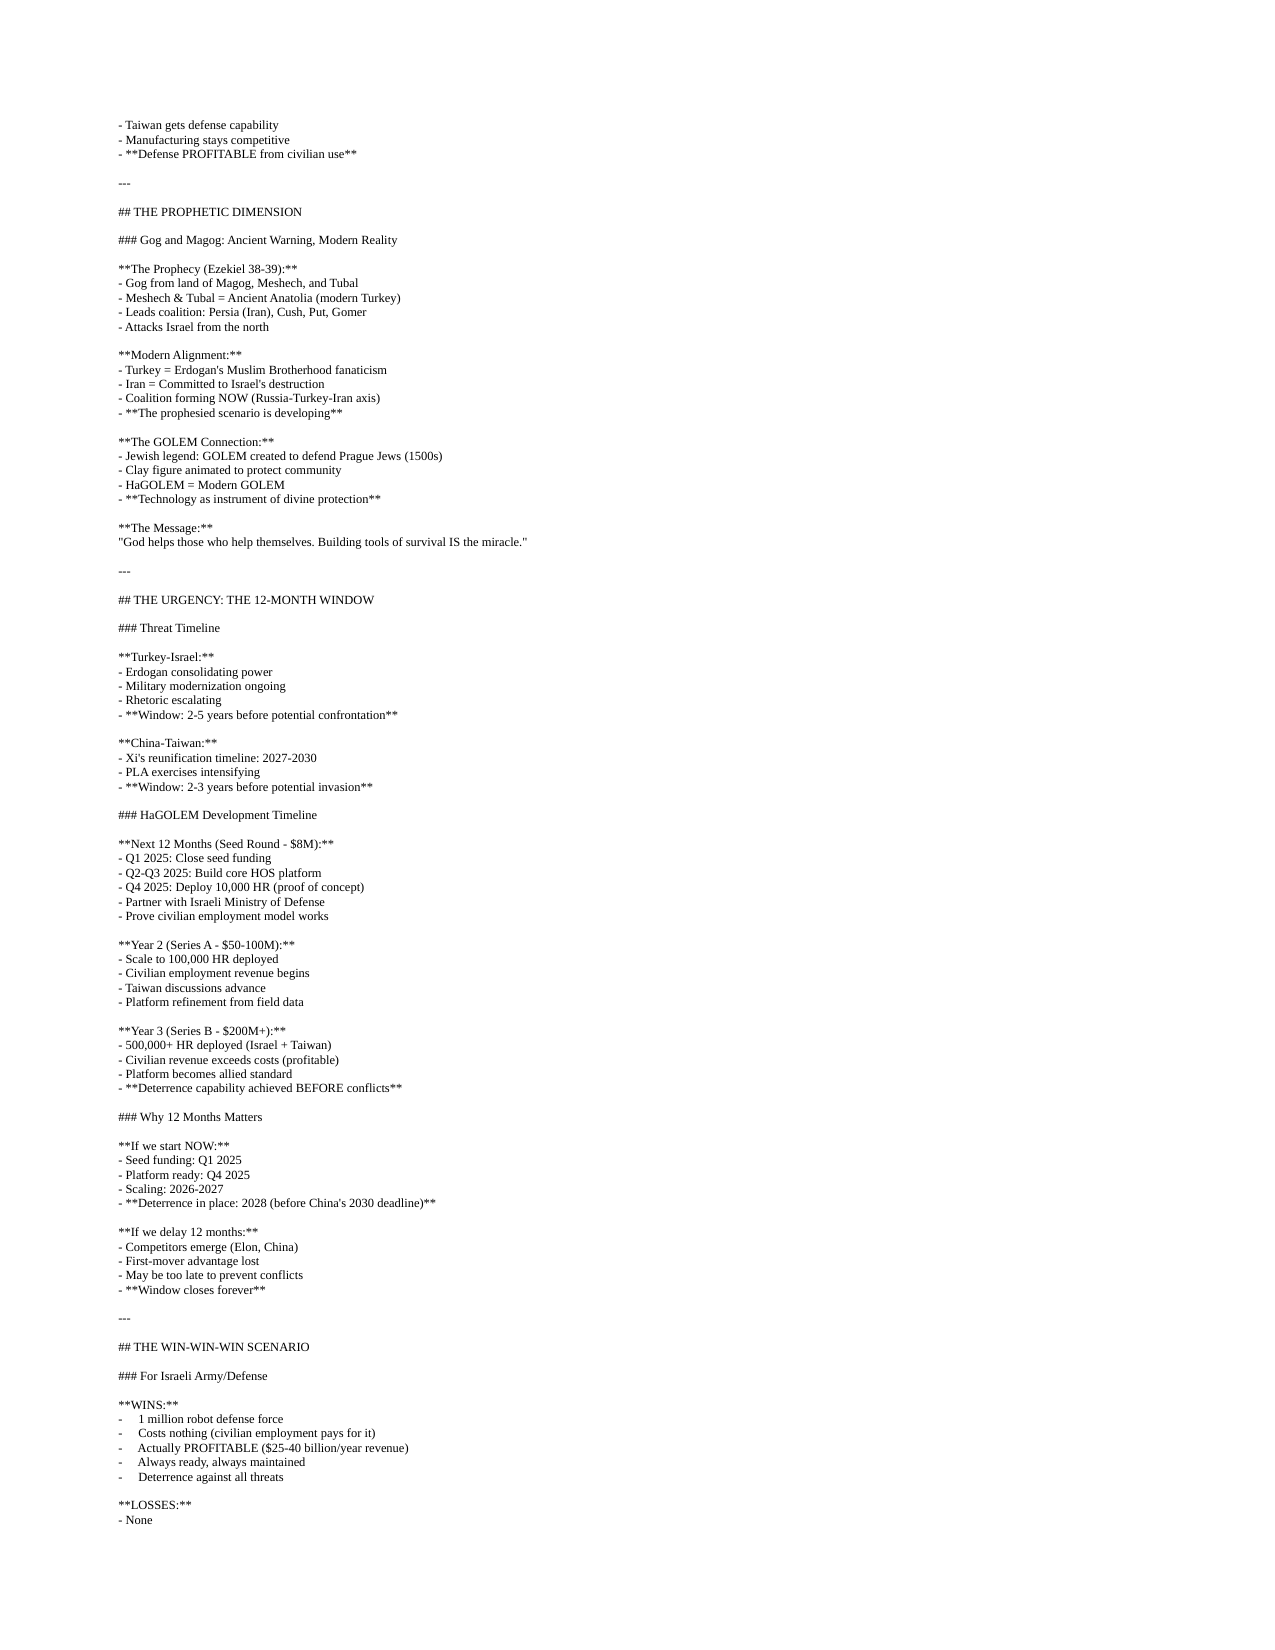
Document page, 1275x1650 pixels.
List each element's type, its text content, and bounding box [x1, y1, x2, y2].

text - Rhetoric escalating [118, 693, 1157, 707]
text - First-mover advantage lost [118, 1254, 1157, 1268]
text "God helps those who help themselves. Building tools of survival IS the miracle." [118, 535, 1157, 549]
text - Platform becomes allied standard [118, 1067, 1157, 1081]
text **China-Taiwan:** [118, 736, 1157, 751]
text - Military modernization ongoing [118, 679, 1157, 693]
text - Civilian revenue exceeds costs (profitable) [118, 1052, 1157, 1067]
text - **Window closes forever** [118, 1282, 1157, 1297]
text - PLA exercises intensifying [118, 765, 1157, 779]
text - Iran = Committed to Israel's destruction [118, 377, 1157, 391]
text ## THE URGENCY: THE 12-MONTH WINDOW [118, 592, 1157, 607]
text --- [118, 1311, 1157, 1326]
text **Modern Alignment:** [118, 348, 1157, 362]
text - Turkey = Erdogan's Muslim Brotherhood fanaticism [118, 362, 1157, 377]
text - Jewish legend: GOLEM created to defend Prague Jews (1500s) [118, 449, 1157, 463]
text - Clay figure animated to protect community [118, 463, 1157, 477]
text **The Message:** [118, 521, 1157, 535]
text ### For Israeli Army/Defense [118, 1369, 1157, 1383]
text - ✅ Always ready, always maintained [118, 1455, 1157, 1469]
text - **Deterrence capability achieved BEFORE conflicts** [118, 1081, 1157, 1096]
text - Civilian employment revenue begins [118, 966, 1157, 981]
text - Seed funding: Q1 2025 [118, 1153, 1157, 1167]
text - ✅ Actually PROFITABLE ($25-40 billion/year revenue) [118, 1441, 1157, 1455]
text **LOSSES:** [118, 1498, 1157, 1512]
text **The GOLEM Connection:** [118, 434, 1157, 449]
text - Platform ready: Q4 2025 [118, 1167, 1157, 1182]
text **The Prophecy (Ezekiel 38-39):** [118, 262, 1157, 276]
text - Gog from land of Magog, Meshech, and Tubal [118, 276, 1157, 291]
text - ✅ Deterrence against all threats [118, 1469, 1157, 1484]
text **Year 3 (Series B - $200M+):** [118, 1024, 1157, 1038]
text ### Why 12 Months Matters [118, 1110, 1157, 1124]
text - **Deterrence in place: 2028 (before China's 2030 deadline)** [118, 1196, 1157, 1211]
text **If we delay 12 months:** [118, 1225, 1157, 1239]
text **Next 12 Months (Seed Round - $8M):** [118, 837, 1157, 851]
text - Q4 2025: Deploy 10,000 HR (proof of concept) [118, 880, 1157, 894]
text - None [118, 1512, 1157, 1527]
text - Scale to 100,000 HR deployed [118, 952, 1157, 966]
text **If we start NOW:** [118, 1139, 1157, 1153]
text - **Window: 2-3 years before potential invasion** [118, 779, 1157, 794]
text - Coalition forming NOW (Russia-Turkey-Iran axis) [118, 391, 1157, 406]
text **Turkey-Israel:** [118, 650, 1157, 664]
text - Taiwan gets defense capability [118, 118, 1157, 132]
text - Erdogan consolidating power [118, 664, 1157, 679]
text - Q1 2025: Close seed funding [118, 851, 1157, 866]
text - Platform refinement from field data [118, 995, 1157, 1009]
text - Manufacturing stays competitive [118, 132, 1157, 147]
text --- [118, 564, 1157, 578]
text - Partner with Israeli Ministry of Defense [118, 894, 1157, 909]
text ## THE PROPHETIC DIMENSION [118, 204, 1157, 219]
text ## THE WIN-WIN-WIN SCENARIO [118, 1340, 1157, 1354]
text - **Defense PROFITABLE from civilian use** [118, 147, 1157, 161]
text - Meshech & Tubal = Ancient Anatolia (modern Turkey) [118, 291, 1157, 305]
text ### Threat Timeline [118, 621, 1157, 636]
text - Scaling: 2026-2027 [118, 1182, 1157, 1196]
text - **Window: 2-5 years before potential confrontation** [118, 707, 1157, 722]
text ### Gog and Magog: Ancient Warning, Modern Reality [118, 233, 1157, 247]
text - Q2-Q3 2025: Build core HOS platform [118, 866, 1157, 880]
text - Competitors emerge (Elon, China) [118, 1239, 1157, 1254]
text - **The prophesied scenario is developing** [118, 406, 1157, 420]
text - Taiwan discussions advance [118, 981, 1157, 995]
text ### HaGOLEM Development Timeline [118, 808, 1157, 822]
text - ✅ 1 million robot defense force [118, 1412, 1157, 1426]
text - HaGOLEM = Modern GOLEM [118, 477, 1157, 492]
text - ✅ Costs nothing (civilian employment pays for it) [118, 1426, 1157, 1441]
text - Attacks Israel from the north [118, 319, 1157, 334]
text - 500,000+ HR deployed (Israel + Taiwan) [118, 1038, 1157, 1052]
text - May be too late to prevent conflicts [118, 1268, 1157, 1282]
text **Year 2 (Series A - $50-100M):** [118, 937, 1157, 952]
text **WINS:** [118, 1397, 1157, 1412]
text - **Technology as instrument of divine protection** [118, 492, 1157, 506]
text - Xi's reunification timeline: 2027-2030 [118, 751, 1157, 765]
text - Prove civilian employment model works [118, 909, 1157, 923]
text --- [118, 176, 1157, 190]
text - Leads coalition: Persia (Iran), Cush, Put, Gomer [118, 305, 1157, 319]
